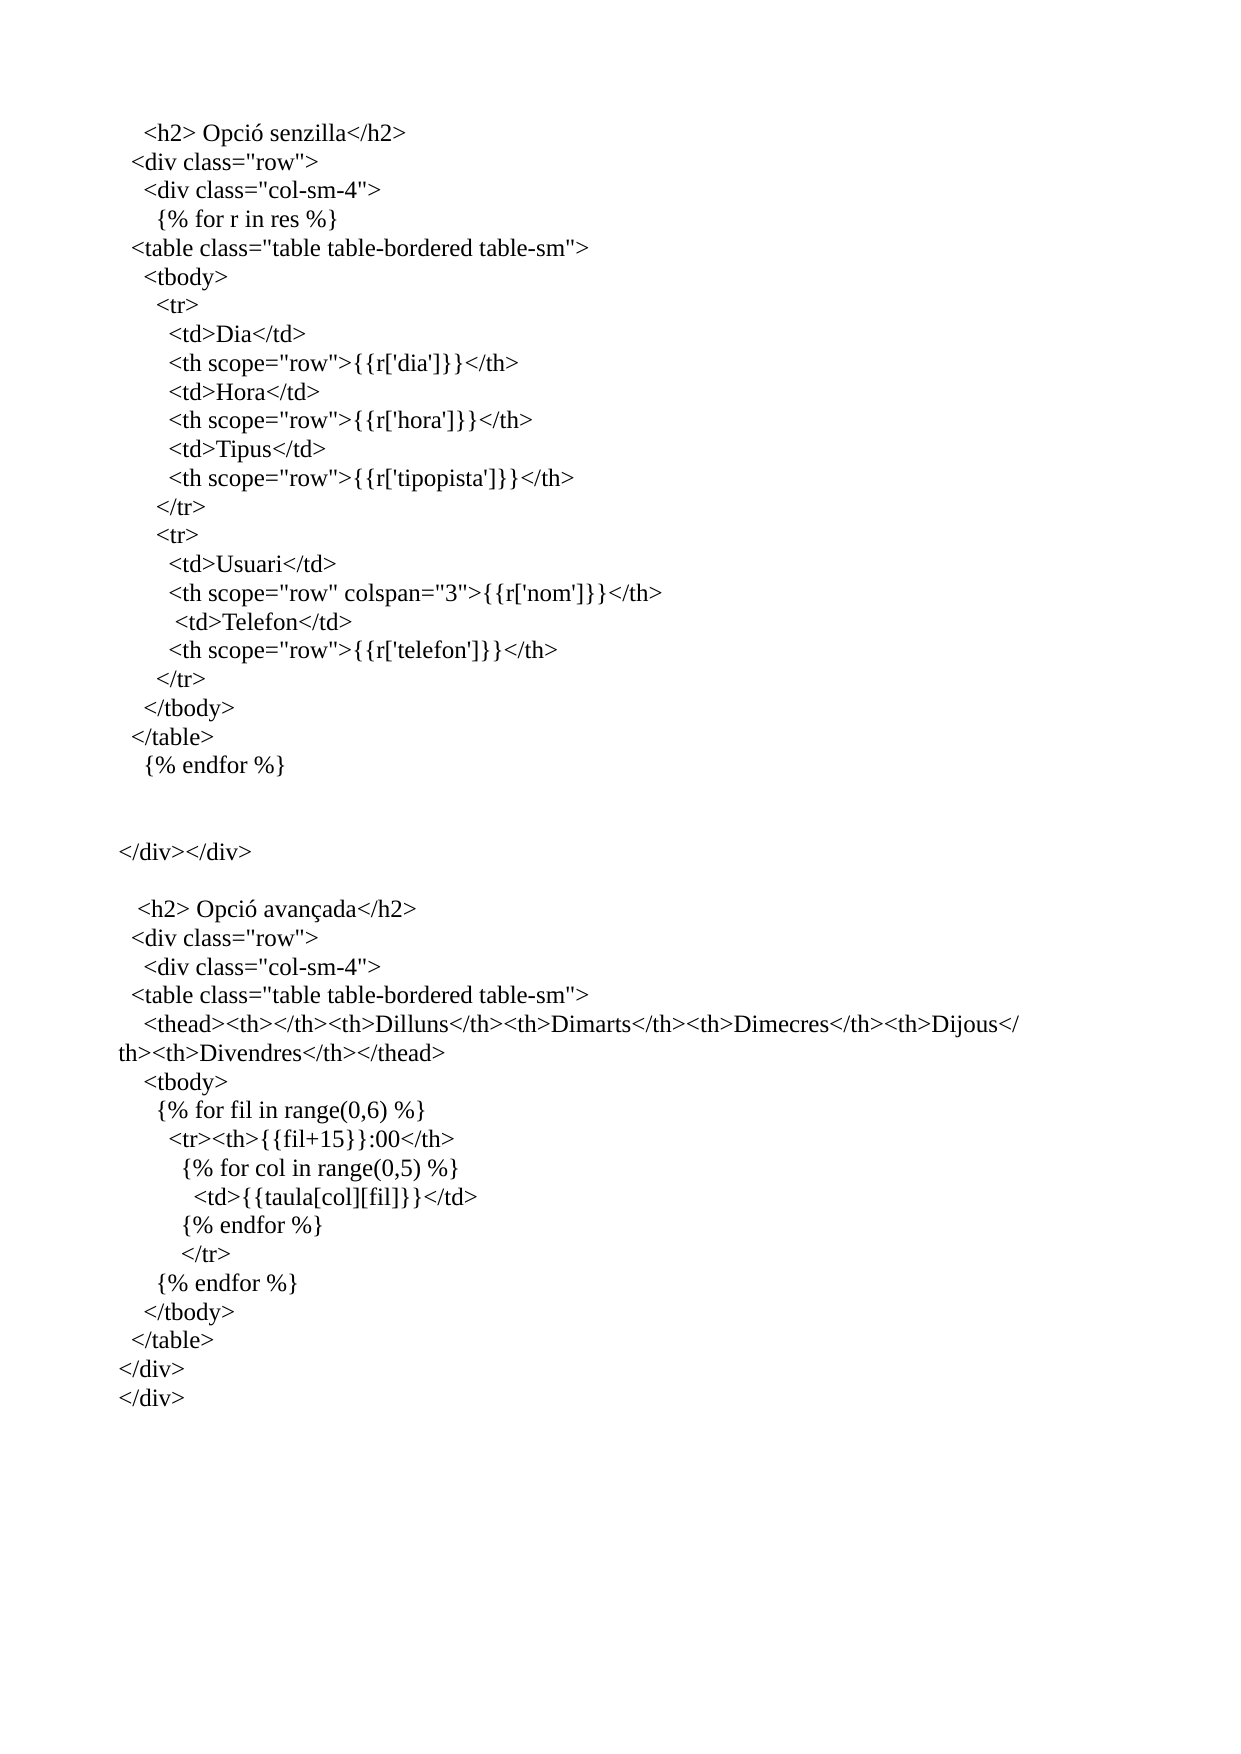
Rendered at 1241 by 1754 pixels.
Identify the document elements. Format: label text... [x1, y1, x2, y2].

text <tr><th>{{fil+15}}:00</th> [118, 1124, 1181, 1153]
text <td>{{taula[col][fil]}}</td> [118, 1182, 1181, 1211]
text </div></div> [118, 837, 1181, 866]
text <tbody> [118, 262, 1181, 291]
text <td>Telefon</td> [118, 607, 1181, 636]
text <table class="table table-bordered table-sm"> [118, 233, 1181, 262]
text <th scope="row">{{r['tipopista']}}</th> [118, 463, 1181, 492]
text </tr> [118, 492, 1181, 521]
text {% for fil in range(0,6) %} [118, 1096, 1181, 1124]
text <div class="col-sm-4"> [118, 176, 1181, 204]
text <table class="table table-bordered table-sm"> [118, 981, 1181, 1009]
text <div class="row"> [118, 923, 1181, 952]
text <td>Hora</td> [118, 377, 1181, 406]
text <tbody> [118, 1067, 1181, 1096]
text {% endfor %} [118, 1211, 1181, 1239]
text </div> [118, 1354, 1181, 1383]
text </tr> [118, 1239, 1181, 1268]
text </table> [118, 722, 1181, 751]
text <th scope="row">{{r['telefon']}}</th> [118, 636, 1181, 664]
text <h2> Opció senzilla</h2> [118, 118, 1181, 147]
text <div class="row"> [118, 147, 1181, 176]
text </div> [118, 1383, 1181, 1412]
text <td>Usuari</td> [118, 549, 1181, 578]
text </tbody> [118, 693, 1181, 722]
text {% for col in range(0,5) %} [118, 1153, 1181, 1182]
text {% for r in res %} [118, 204, 1181, 233]
text <thead><th></th><th>Dilluns</th><th>Dimarts</th><th>Dimecres</th><th>Dijous</th><th>Divendres</th></thead> [118, 1009, 1181, 1067]
text </table> [118, 1326, 1181, 1354]
text {% endfor %} [118, 1268, 1181, 1297]
text <th scope="row">{{r['dia']}}</th> [118, 348, 1181, 377]
text <tr> [118, 291, 1181, 319]
text </tbody> [118, 1297, 1181, 1326]
text {% endfor %} [118, 751, 1181, 779]
text <td>Tipus</td> [118, 434, 1181, 463]
text <tr> [118, 521, 1181, 549]
text </tr> [118, 664, 1181, 693]
text <td>Dia</td> [118, 319, 1181, 348]
text <th scope="row" colspan="3">{{r['nom']}}</th> [118, 578, 1181, 607]
text <div class="col-sm-4"> [118, 952, 1181, 981]
text <h2> Opció avançada</h2> [118, 894, 1181, 923]
text <th scope="row">{{r['hora']}}</th> [118, 406, 1181, 434]
